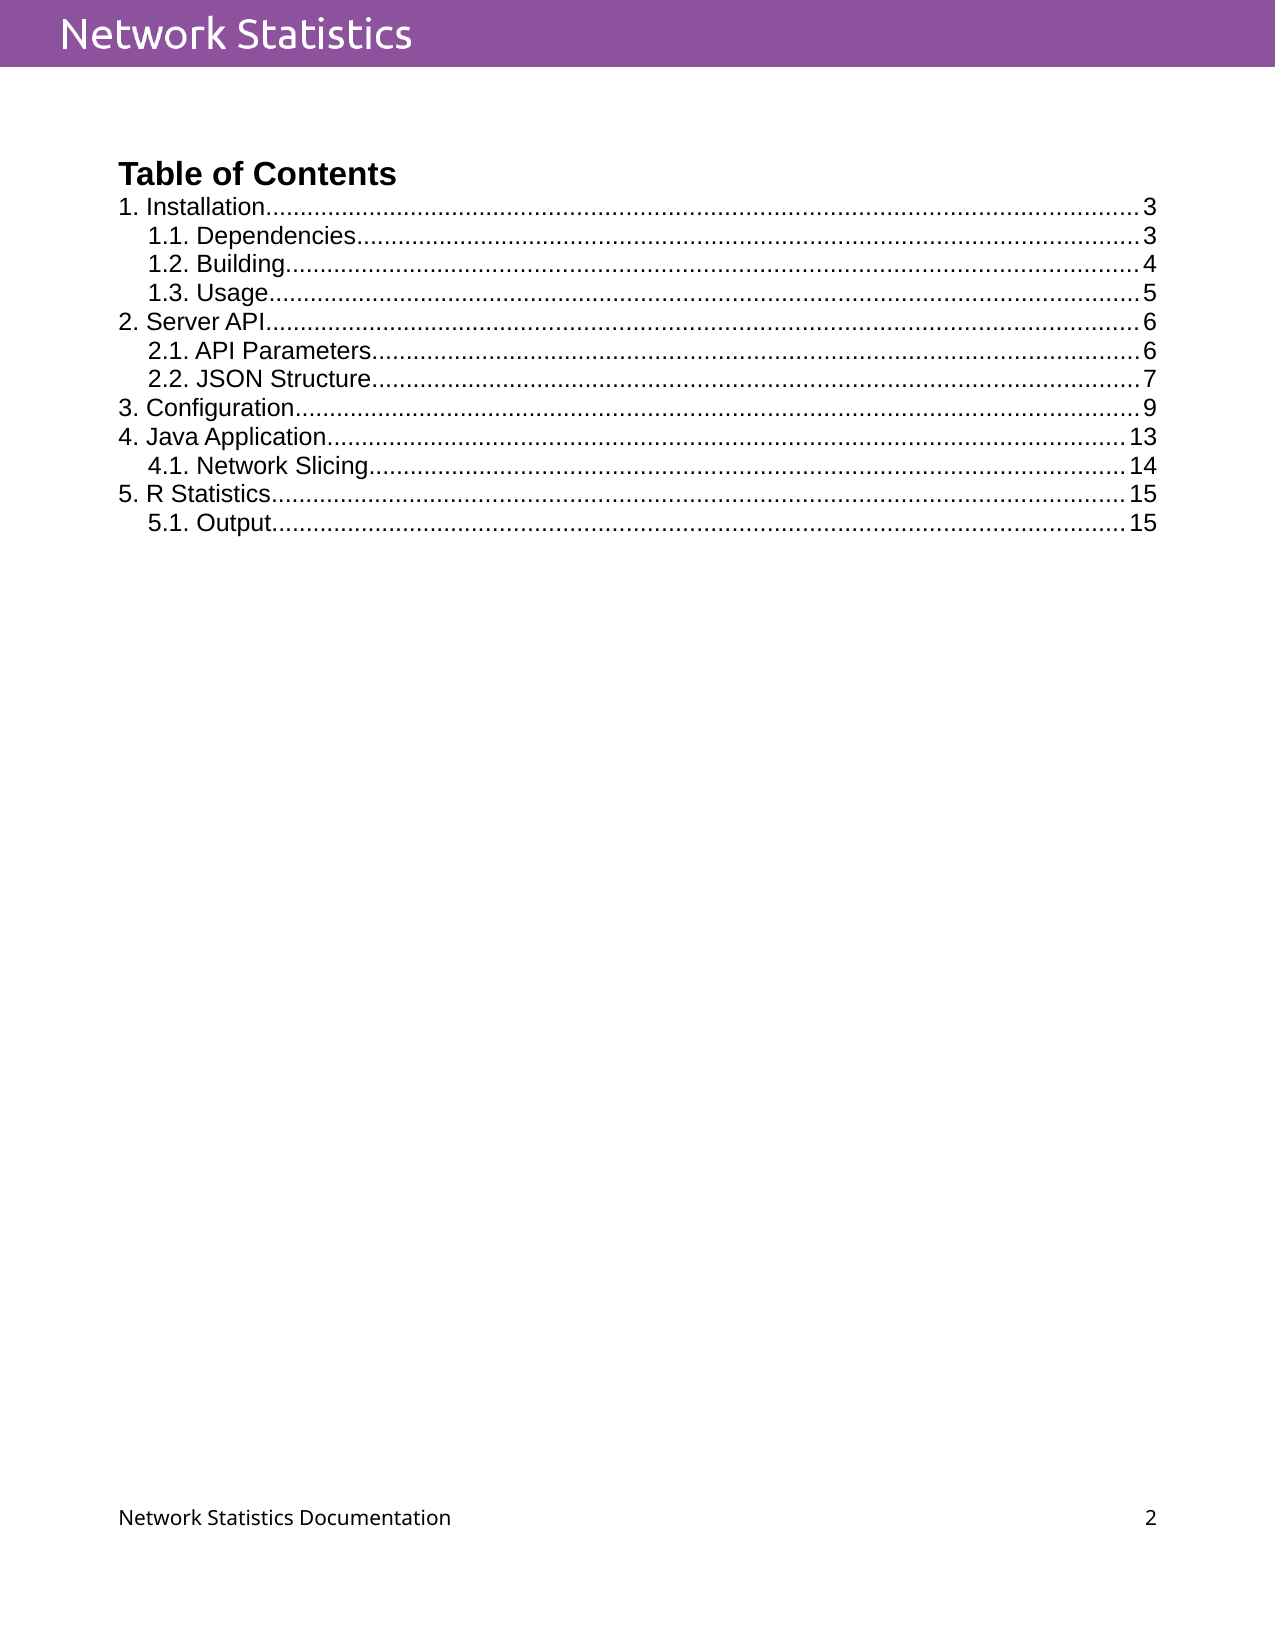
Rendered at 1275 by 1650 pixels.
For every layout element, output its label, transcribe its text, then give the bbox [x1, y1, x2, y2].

text 2. Server API 6 [118, 307, 1157, 336]
subtitle Table of Contents [118, 153, 1157, 192]
text 2.1. API Parameters 6 [148, 336, 1157, 364]
text 1.1. Dependencies 3 [148, 221, 1157, 249]
text 3. Configuration 9 [118, 393, 1157, 422]
text 1. Installation 3 [118, 192, 1157, 221]
picture [0, 0, 1275, 67]
text 4. Java Application 13 [118, 422, 1157, 451]
text 5. R Statistics 15 [118, 479, 1157, 508]
text 1.3. Usage 5 [148, 278, 1157, 307]
text 1.2. Building 4 [148, 249, 1157, 278]
text 5.1. Output 15 [148, 508, 1157, 537]
text 4.1. Network Slicing 14 [148, 451, 1157, 479]
text 2.2. JSON Structure 7 [148, 364, 1157, 393]
